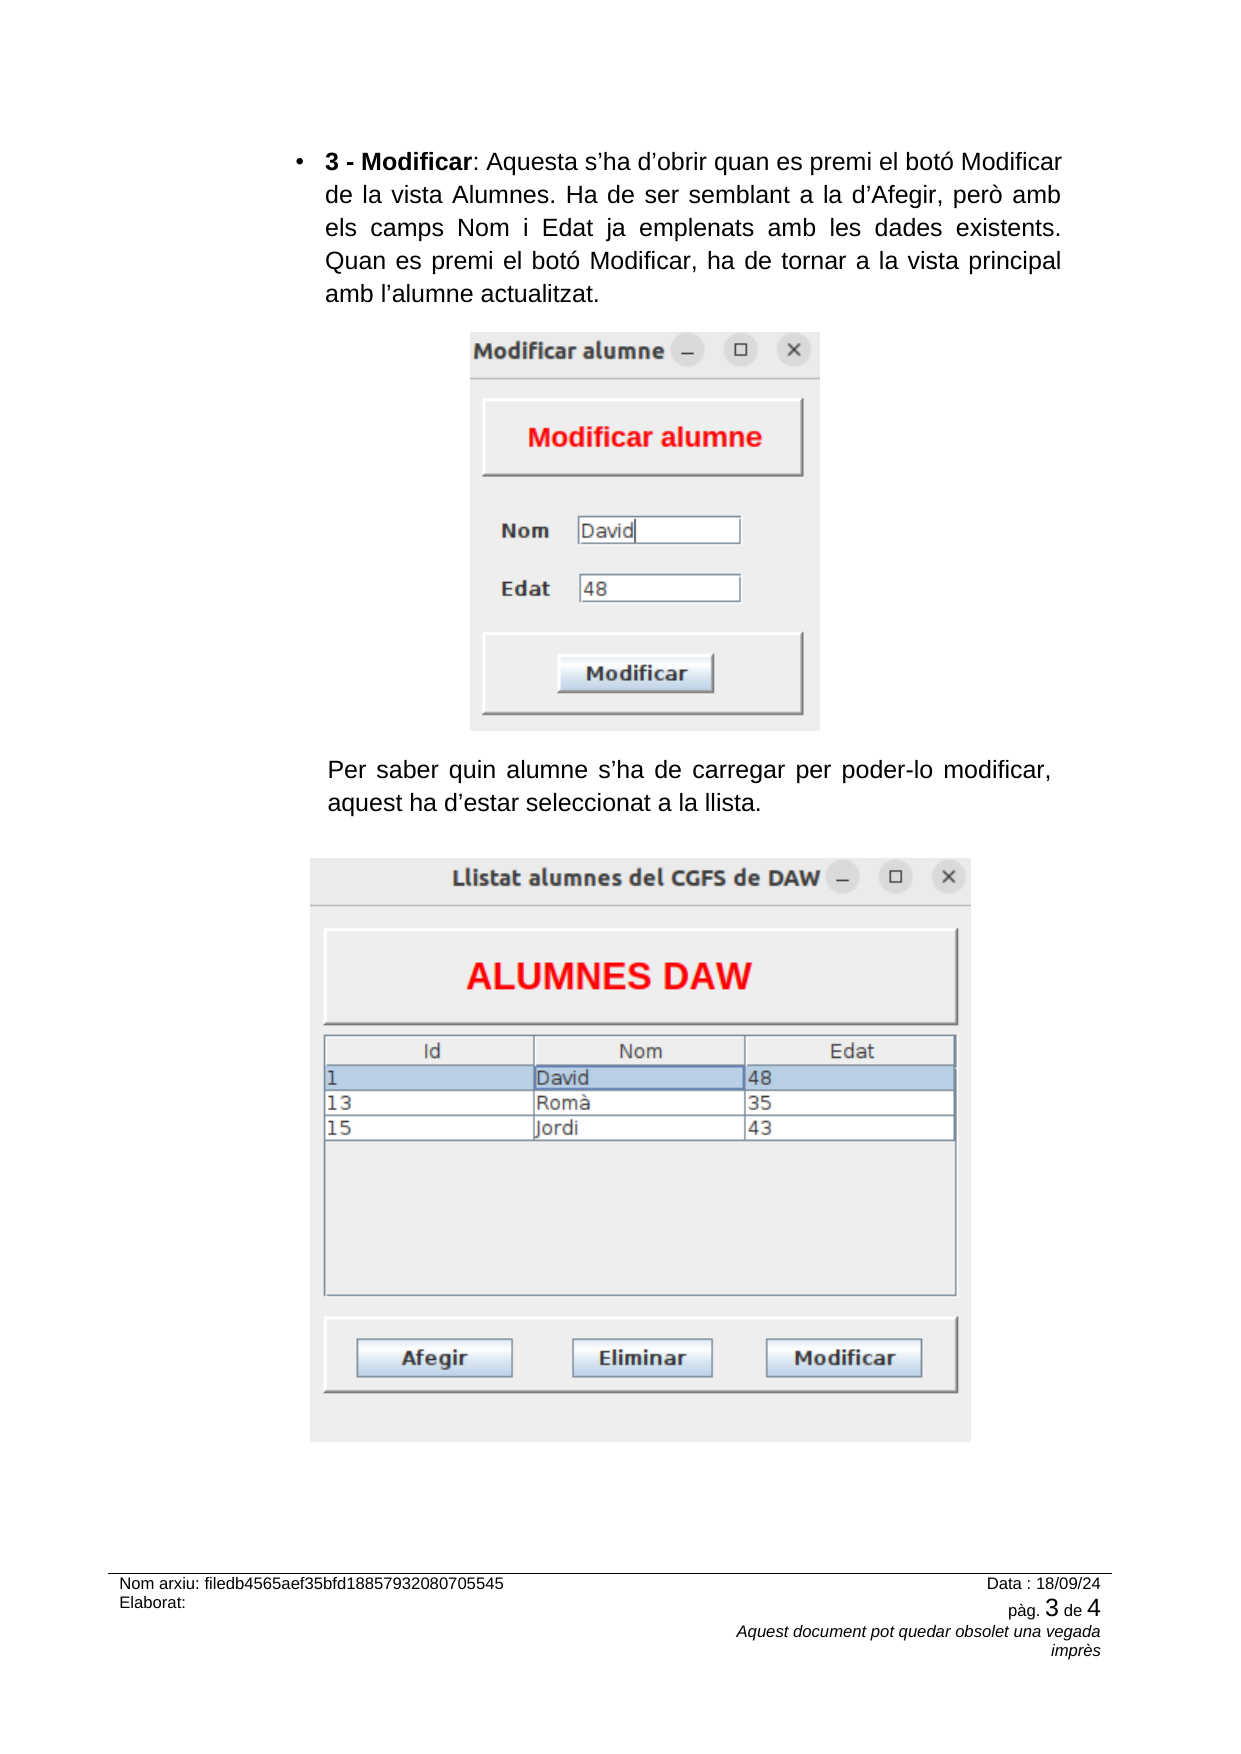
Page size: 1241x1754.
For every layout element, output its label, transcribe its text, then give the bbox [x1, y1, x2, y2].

list 3 - Modificar: Aquesta s’ha d’obrir quan es premi el botó Modificar de la vista Alumnes. Ha de ser semblant a la d’Afegir, però amb els camps Nom i Edat ja emplenats amb les dades existents. Quan es premi el botó Modificar, ha de tornar a la vista principal amb l’alumne actualitzat. [295, 147, 1063, 308]
picture [310, 858, 971, 1442]
text Per saber quin alumne s’ha de carregar per poder-lo modificar, aquest ha d’estar seleccionat a la llista. [177, 755, 1063, 817]
picture [470, 332, 820, 731]
